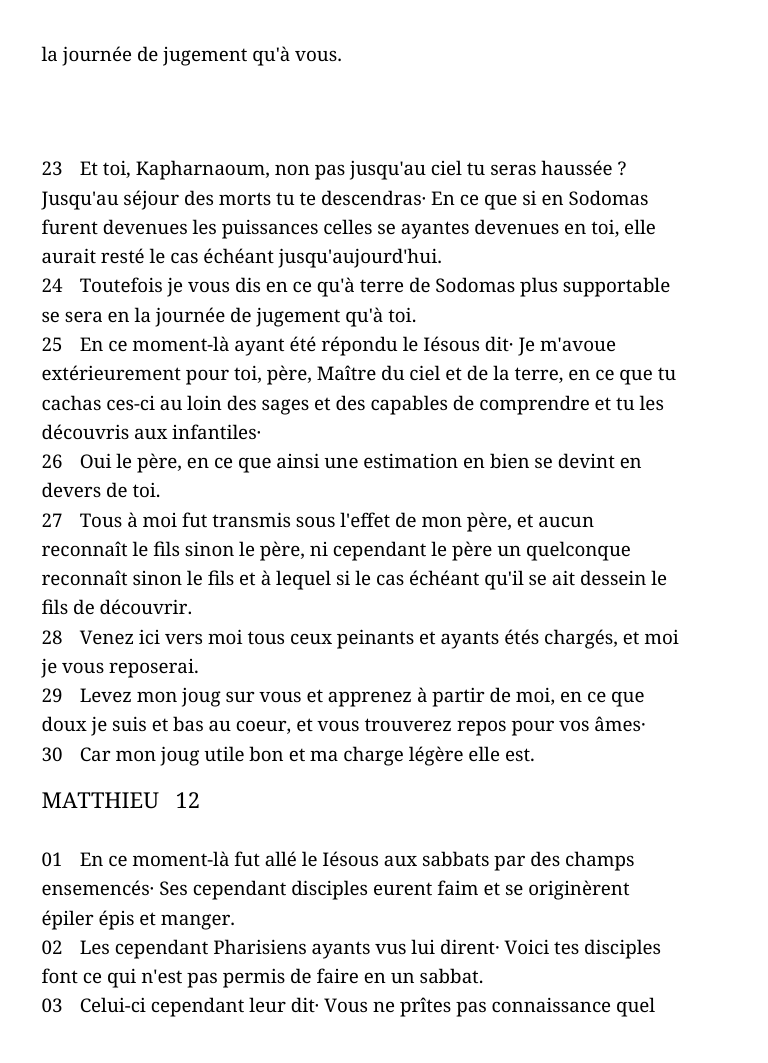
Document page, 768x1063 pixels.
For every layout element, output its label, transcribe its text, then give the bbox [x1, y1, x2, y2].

text MATTHIEU 12 [41, 785, 679, 815]
text 01 En ce moment-là fut allé le Iésous aux sabbats par des champs ensemencés· Ses cependant disciples eurent faim et se originèrent épiler épis et manger. 02 Les cependant Pharisiens ayants vus lui dirent· Voici tes disciples font ce qui n'est pas permis de faire en un sabbat. 03 Celui-ci cependant leur dit· Vous ne prîtes pas connaissance quel [41, 819, 679, 1018]
text 23 Et toi, Kapharnaoum, non pas jusqu'au ciel tu seras haussée ? Jusqu'au séjour des morts tu te descendras· En ce que si en Sodomas furent devenues les puissances celles se ayantes devenues en toi, elle aurait resté le cas échéant jusqu'aujourd'hui. 24 Toutefois je vous dis en ce qu'à terre de Sodomas plus supportable se sera en la journée de jugement qu'à toi. 25 En ce moment-là ayant été répondu le Iésous dit· Je m'avoue extérieurement pour toi, père, Maître du ciel et de la terre, en ce que tu cachas ces-ci au loin des sages et des capables de comprendre et tu les découvris aux infantiles· 26 Oui le père, en ce que ainsi une estimation en bien se devint en devers de toi. 27 Tous à moi fut transmis sous l'effet de mon père, et aucun reconnaît le fils sinon le père, ni cependant le père un quelconque reconnaît sinon le fils et à lequel si le cas échéant qu'il se ait dessein le fils de découvrir. 28 Venez ici vers moi tous ceux peinants et ayants étés chargés, et moi je vous reposerai. 29 Levez mon joug sur vous et apprenez à partir de moi, en ce que doux je suis et bas au coeur, et vous trouverez repos pour vos âmes· 30 Car mon joug utile bon et ma charge légère elle est. [41, 156, 679, 767]
text la journée de jugement qu'à vous. [41, 41, 679, 94]
